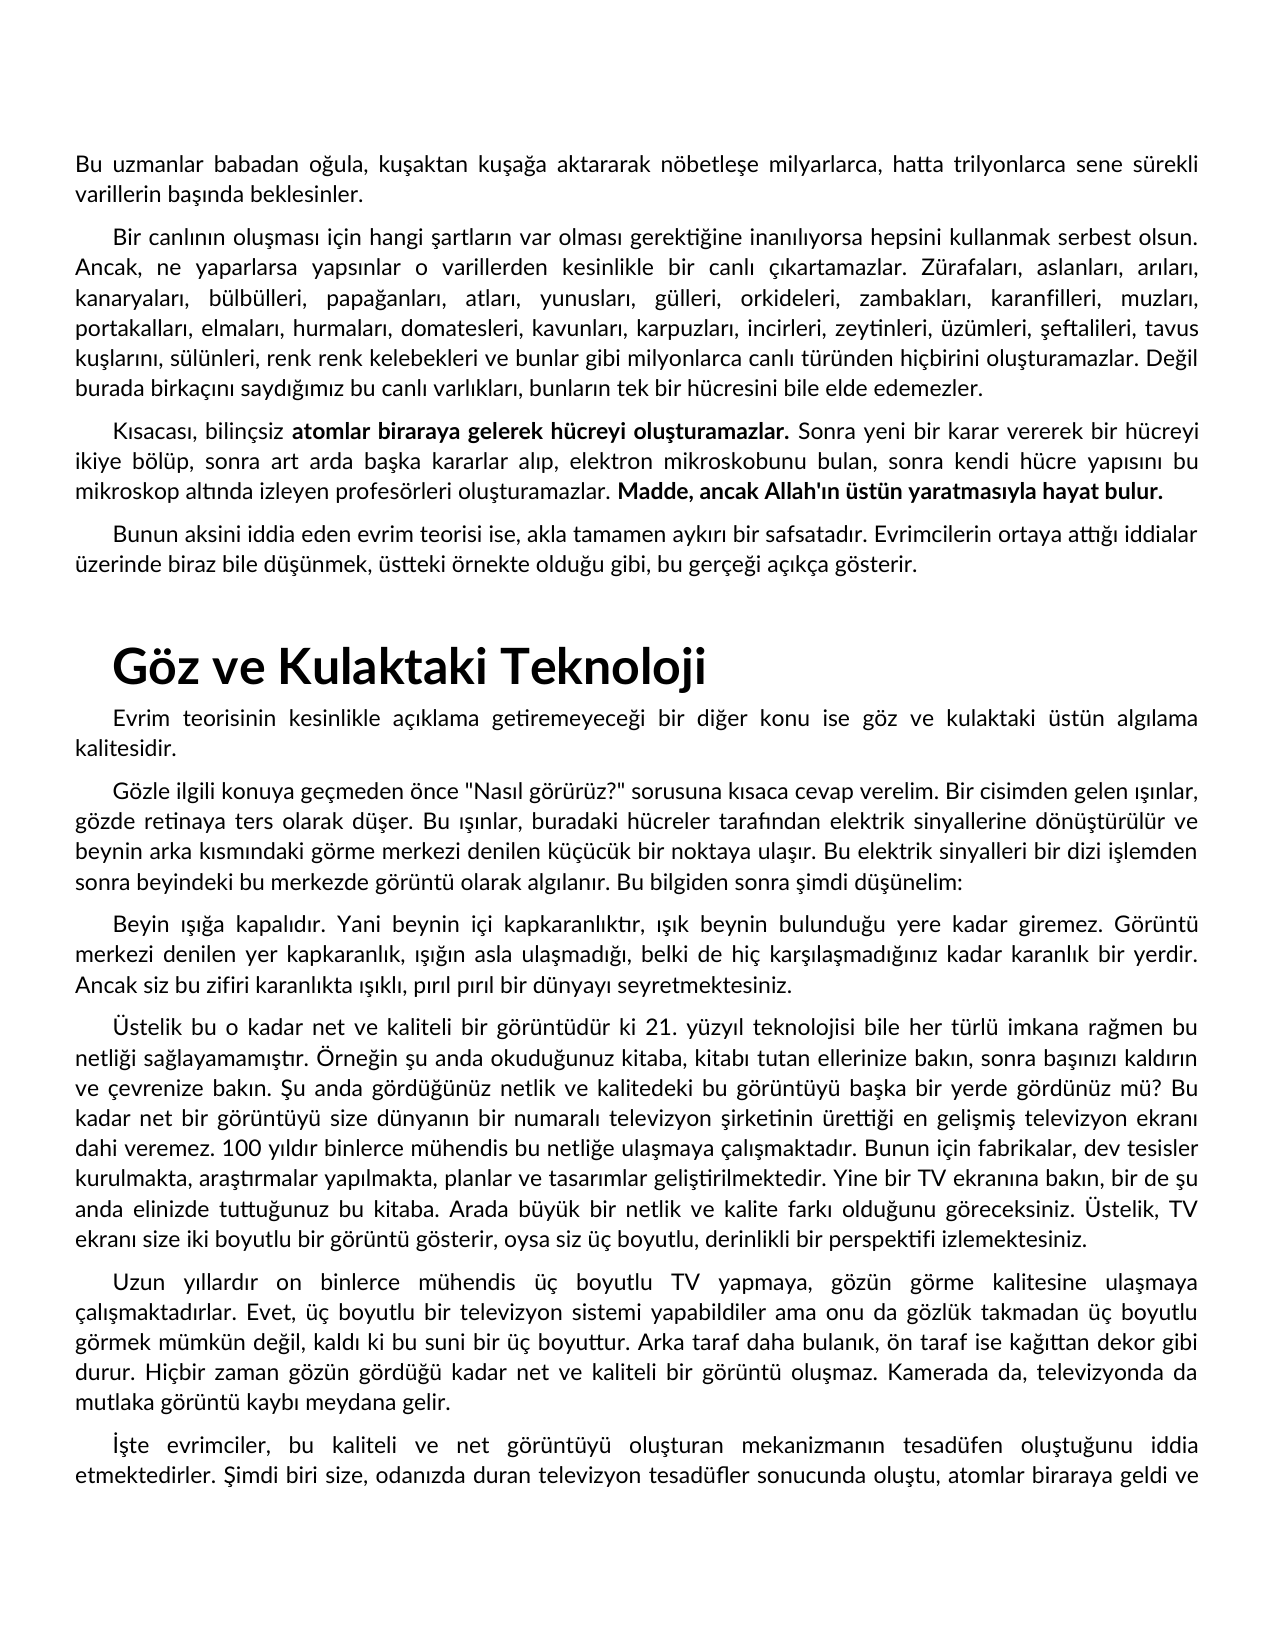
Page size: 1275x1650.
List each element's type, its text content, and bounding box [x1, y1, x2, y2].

text Evrim teorisinin kesinlikle açıklama getiremeyeceği bir diğer konu ise göz ve kulaktaki üstün algılama kalitesidir. [75, 704, 1200, 761]
text Gözle ilgili konuya geçmeden önce "Nasıl görürüz?" sorusuna kısaca cevap verelim. Bir cisimden gelen ışınlar, gözde retinaya ters olarak düşer. Bu ışınlar, buradaki hücreler tarafından elektrik sinyallerine dönüştürülür ve beynin arka kısmındaki görme merkezi denilen küçücük bir noktaya ulaşır. Bu elektrik sinyalleri bir dizi işlemden sonra beyindeki bu merkezde görüntü olarak algılanır. Bu bilgiden sonra şimdi düşünelim: [75, 777, 1200, 895]
text İşte evrimciler, bu kaliteli ve net görüntüyü oluşturan mekanizmanın tesadüfen oluştuğunu iddia etmektedirler. Şimdi biri size, odanızda duran televizyon tesadüfler sonucunda oluştu, atomlar biraraya geldi ve [75, 1431, 1200, 1488]
subtitle Göz ve Kulaktaki Teknoloji [112, 635, 1200, 695]
text Kısacası, bilinçsiz atomlar biraraya gelerek hücreyi oluşturamazlar. Sonra yeni bir karar vererek bir hücreyi ikiye bölüp, sonra art arda başka kararlar alıp, elektron mikroskobunu bulan, sonra kendi hücre yapısını bu mikroskop altında izleyen profesörleri oluşturamazlar. Madde, ancak Allah'ın üstün yaratmasıyla hayat bulur. [75, 417, 1200, 504]
text Bu uzmanlar babadan oğula, kuşaktan kuşağa aktararak nöbetleşe milyarlarca, hatta trilyonlarca sene sürekli varillerin başında beklesinler. [75, 150, 1200, 208]
text Üstelik bu o kadar net ve kaliteli bir görüntüdür ki 21. yüzyıl teknolojisi bile her türlü imkana rağmen bu netliği sağlayamamıştır. Örneğin şu anda okuduğunuz kitaba, kitabı tutan ellerinize bakın, sonra başınızı kaldırın ve çevrenize bakın. Şu anda gördüğünüz netlik ve kalitedeki bu görüntüyü başka bir yerde gördünüz mü? Bu kadar net bir görüntüyü size dünyanın bir numaralı televizyon şirketinin ürettiği en gelişmiş televizyon ekranı dahi veremez. 100 yıldır binlerce mühendis bu netliğe ulaşmaya çalışmaktadır. Bunun için fabrikalar, dev tesisler kurulmakta, araştırmalar yapılmakta, planlar ve tasarımlar geliştirilmektedir. Yine bir TV ekranına bakın, bir de şu anda elinizde tuttuğunuz bu kitaba. Arada büyük bir netlik ve kalite farkı olduğunu göreceksiniz. Üstelik, TV ekranı size iki boyutlu bir görüntü gösterir, oysa siz üç boyutlu, derinlikli bir perspektifi izlemektesiniz. [75, 1013, 1200, 1252]
text Beyin ışığa kapalıdır. Yani beynin içi kapkaranlıktır, ışık beynin bulunduğu yere kadar giremez. Görüntü merkezi denilen yer kapkaranlık, ışığın asla ulaşmadığı, belki de hiç karşılaşmadığınız kadar karanlık bir yerdir. Ancak siz bu zifiri karanlıkta ışıklı, pırıl pırıl bir dünyayı seyretmektesiniz. [75, 910, 1200, 998]
text Uzun yıllardır on binlerce mühendis üç boyutlu TV yapmaya, gözün görme kalitesine ulaşmaya çalışmaktadırlar. Evet, üç boyutlu bir televizyon sistemi yapabildiler ama onu da gözlük takmadan üç boyutlu görmek mümkün değil, kaldı ki bu suni bir üç boyuttur. Arka taraf daha bulanık, ön taraf ise kağıttan dekor gibi durur. Hiçbir zaman gözün gördüğü kadar net ve kaliteli bir görüntü oluşmaz. Kamerada da, televizyonda da mutlaka görüntü kaybı meydana gelir. [75, 1267, 1200, 1416]
text Bir canlının oluşması için hangi şartların var olması gerektiğine inanılıyorsa hepsini kullanmak serbest olsun. Ancak, ne yaparlarsa yapsınlar o varillerden kesinlikle bir canlı çıkartamazlar. Zürafaları, aslanları, arıları, kanaryaları, bülbülleri, papağanları, atları, yunusları, gülleri, orkideleri, zambakları, karanfilleri, muzları, portakalları, elmaları, hurmaları, domatesleri, kavunları, karpuzları, incirleri, zeytinleri, üzümleri, şeftalileri, tavus kuşlarını, sülünleri, renk renk kelebekleri ve bunlar gibi milyonlarca canlı türünden hiçbirini oluşturamazlar. Değil burada birkaçını saydığımız bu canlı varlıkları, bunların tek bir hücresini bile elde edemezler. [75, 223, 1200, 401]
text Bunun aksini iddia eden evrim teorisi ise, akla tamamen aykırı bir safsatadır. Evrimcilerin ortaya attığı iddialar üzerinde biraz bile düşünmek, üstteki örnekte olduğu gibi, bu gerçeği açıkça gösterir. [75, 520, 1200, 577]
